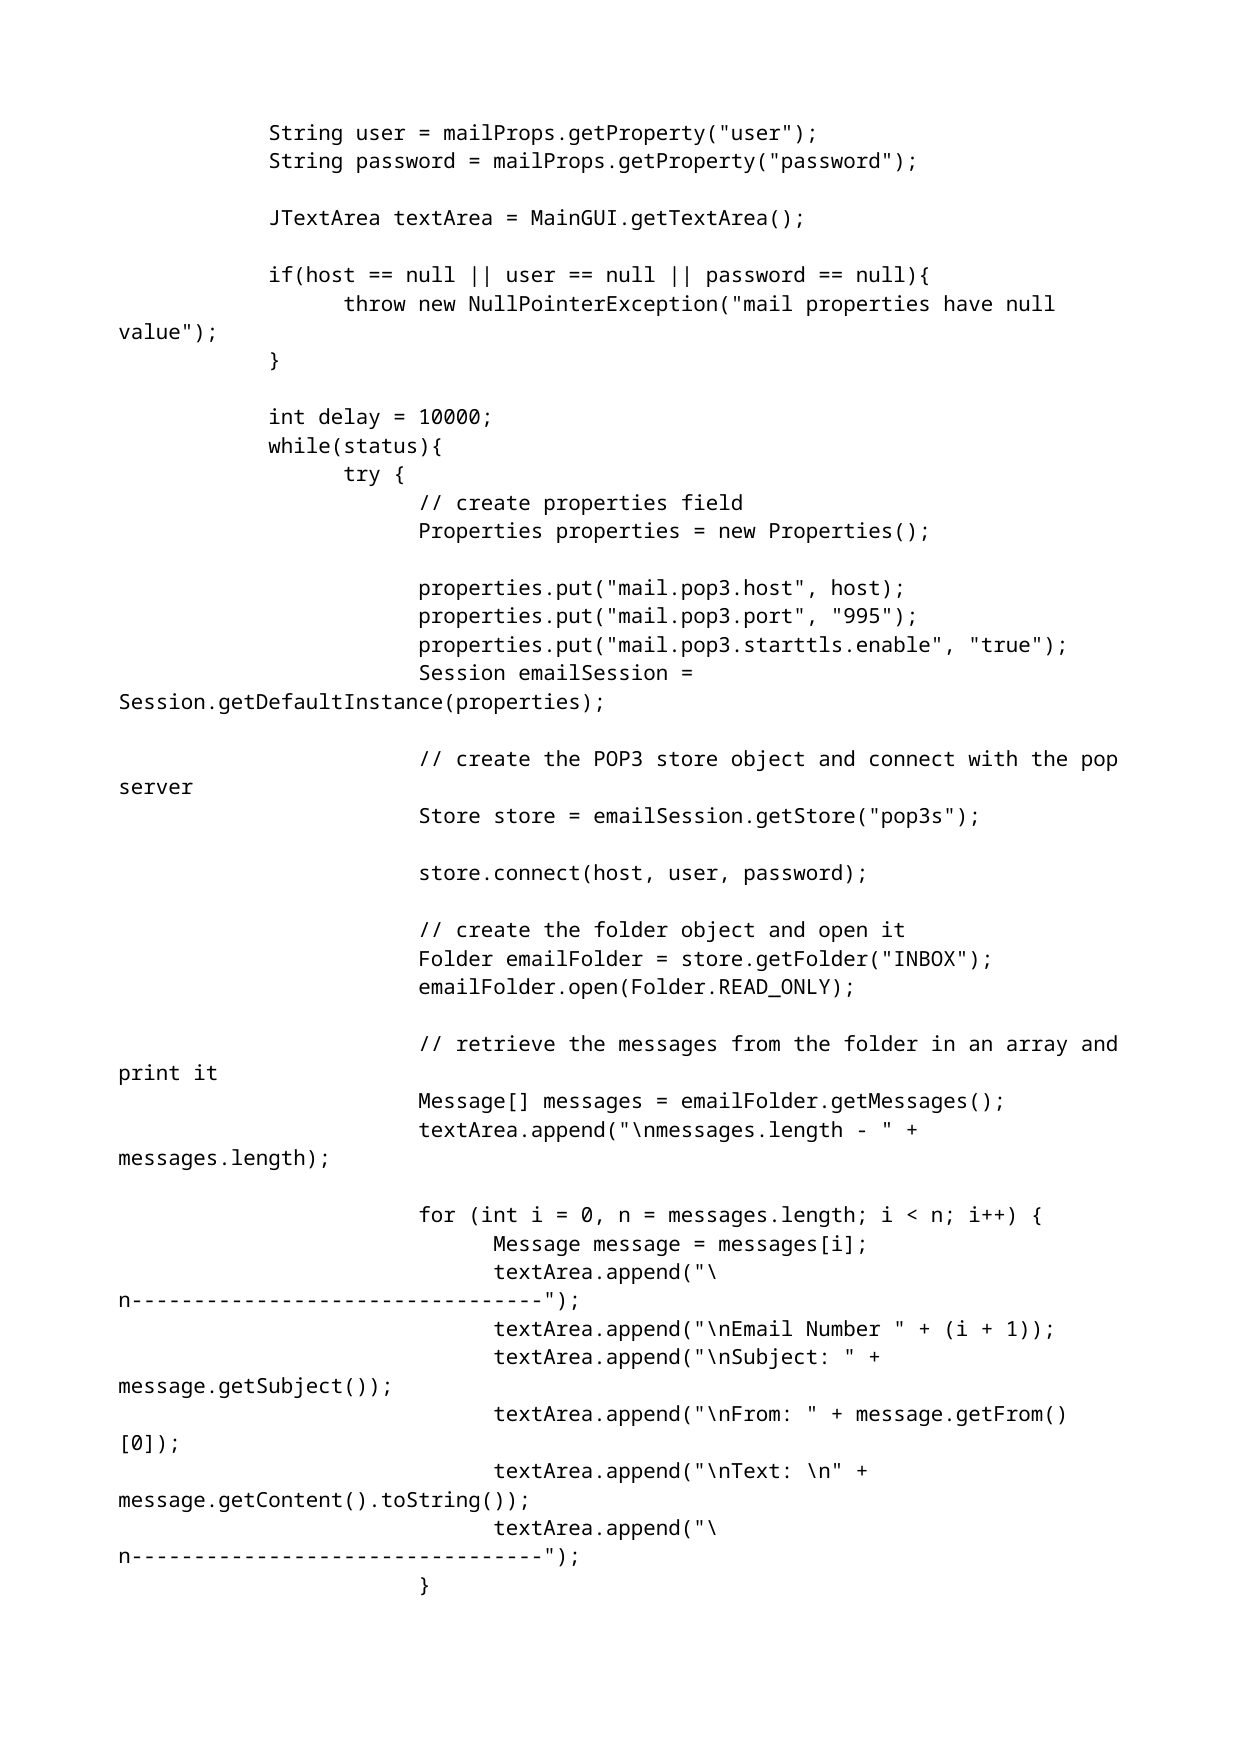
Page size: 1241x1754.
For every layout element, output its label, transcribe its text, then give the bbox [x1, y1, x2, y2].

text Message[] messages = emailFolder.getMessages(); [118, 1086, 1122, 1115]
text // create the POP3 store object and connect with the pop server [118, 744, 1122, 801]
text textArea.append("\n---------------------------------"); [118, 1257, 1122, 1314]
text JTextArea textArea = MainGUI.getTextArea(); [118, 203, 1122, 232]
text Session emailSession = Session.getDefaultInstance(properties); [118, 658, 1122, 715]
text } [118, 1570, 1122, 1598]
text // create properties field [118, 488, 1122, 516]
text Properties properties = new Properties(); [118, 516, 1122, 545]
text while(status){ [118, 431, 1122, 459]
text int delay = 10000; [118, 402, 1122, 431]
text Message message = messages[i]; [118, 1229, 1122, 1257]
text String password = mailProps.getProperty("password"); [118, 147, 1122, 175]
text properties.put("mail.pop3.port", "995"); [118, 602, 1122, 630]
text store.connect(host, user, password); [118, 858, 1122, 887]
text Store store = emailSession.getStore("pop3s"); [118, 801, 1122, 829]
text properties.put("mail.pop3.host", host); [118, 573, 1122, 602]
text textArea.append("\nText: \n" + message.getContent().toString()); [118, 1456, 1122, 1513]
text for (int i = 0, n = messages.length; i < n; i++) { [118, 1200, 1122, 1229]
text textArea.append("\nEmail Number " + (i + 1)); [118, 1314, 1122, 1342]
text textArea.append("\n---------------------------------"); [118, 1513, 1122, 1570]
text if(host == null || user == null || password == null){ [118, 260, 1122, 289]
text Folder emailFolder = store.getFolder("INBOX"); [118, 944, 1122, 972]
text } [118, 346, 1122, 374]
text textArea.append("\nmessages.length - " + messages.length); [118, 1115, 1122, 1172]
text String user = mailProps.getProperty("user"); [118, 118, 1122, 147]
text properties.put("mail.pop3.starttls.enable", "true"); [118, 630, 1122, 658]
text textArea.append("\nSubject: " + message.getSubject()); [118, 1342, 1122, 1399]
text try { [118, 459, 1122, 488]
text // create the folder object and open it [118, 915, 1122, 944]
text throw new NullPointerException("mail properties have null value"); [118, 289, 1122, 346]
text // retrieve the messages from the folder in an array and print it [118, 1029, 1122, 1086]
text textArea.append("\nFrom: " + message.getFrom()[0]); [118, 1399, 1122, 1456]
text emailFolder.open(Folder.READ_ONLY); [118, 972, 1122, 1001]
